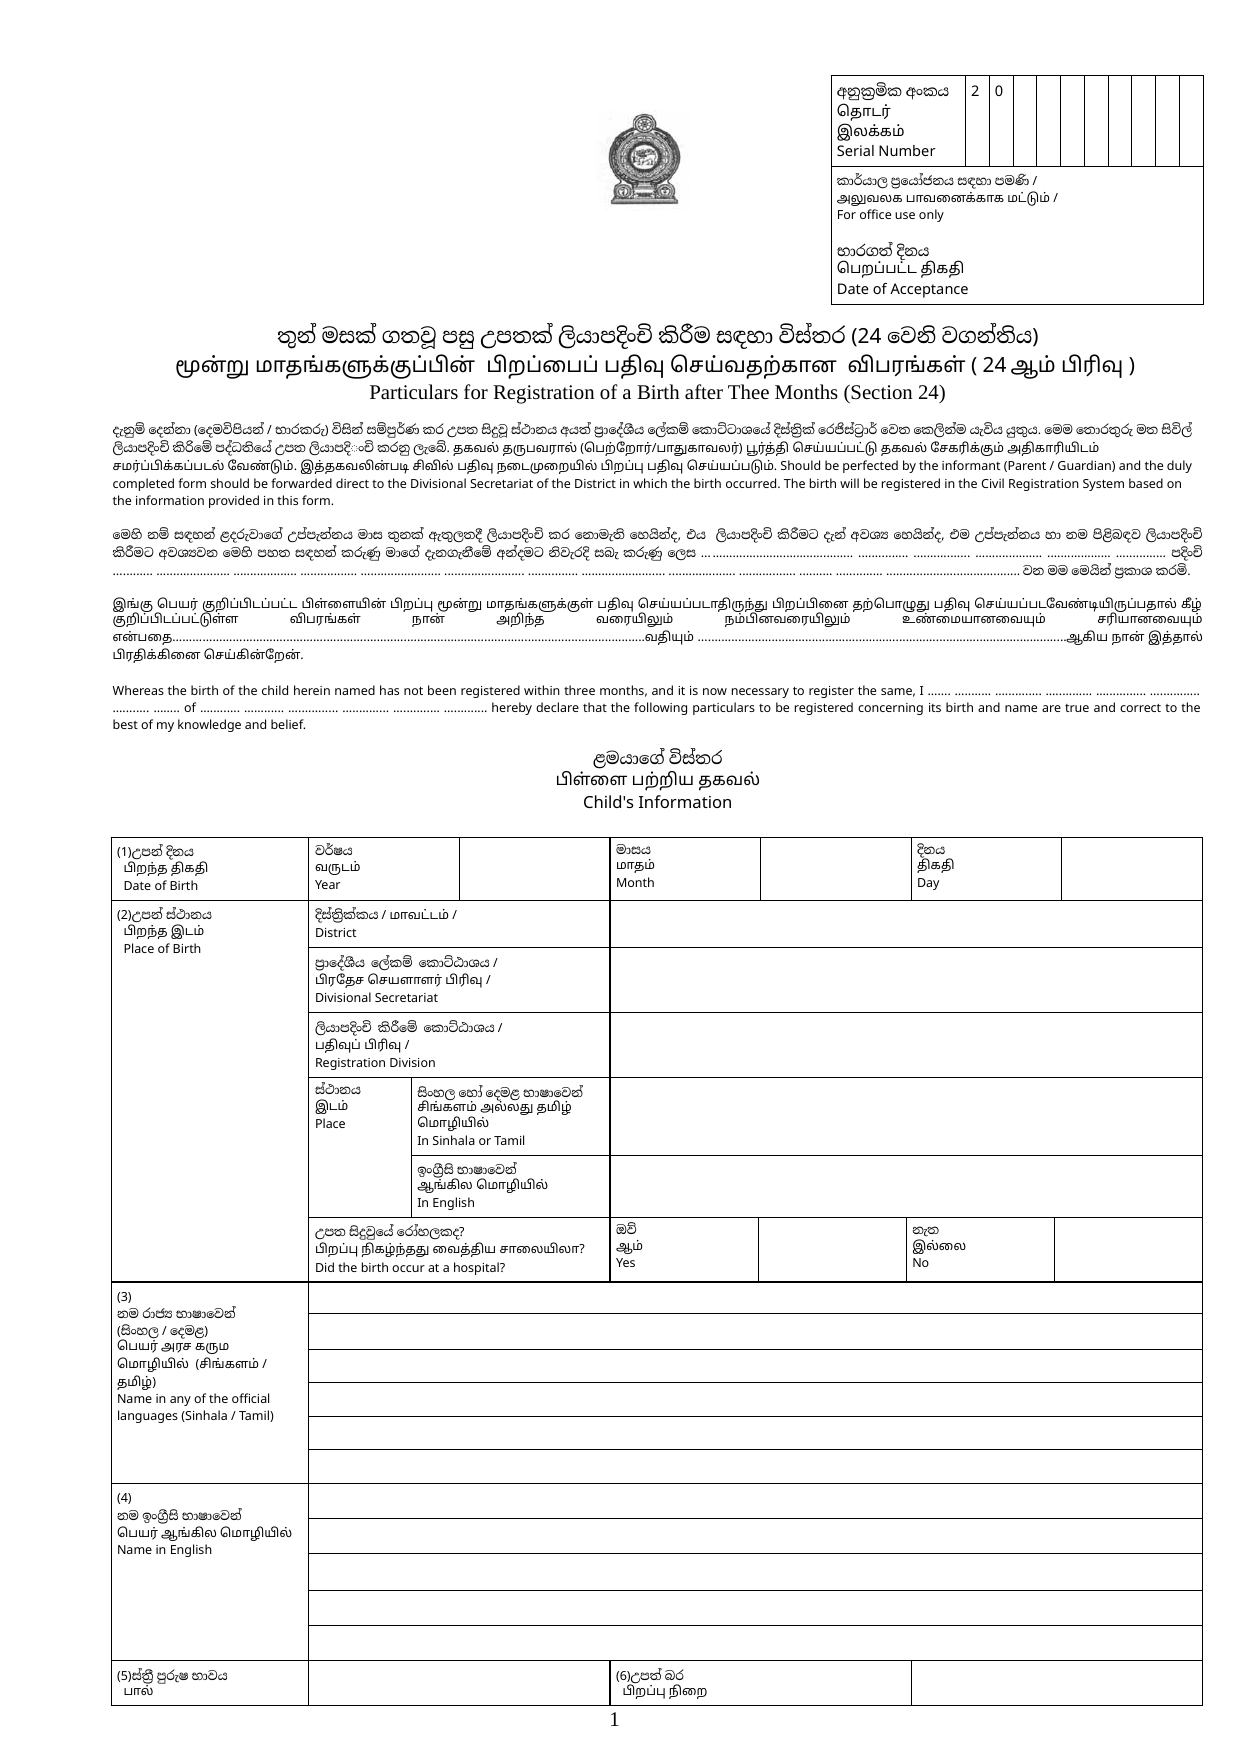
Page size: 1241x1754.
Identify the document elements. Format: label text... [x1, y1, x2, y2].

table_cell [309, 1626, 1202, 1660]
table_header 0 [990, 76, 1013, 166]
table_cell ස්ථානය இடம் Place [309, 1078, 411, 1217]
table_header මාසය மாதம் Month [611, 838, 760, 900]
table_header [1180, 76, 1203, 166]
table_header [1132, 76, 1155, 166]
table_cell [309, 1661, 609, 1705]
text මෙහි නම් සඳහන් ළදරුවාගේ උප්පැන්නය මාස තුනක් ඇතුලතදී ලියාපදිංචි කර නොමැති හෙයින්ද, එය ලියාපදිංචි කිරීමට දැන් අවශ්‍ය හෙයින්ද, එම උප්පැන්නය හා නම පිළිබඳව ලියාපදිංචි කිරීමට අවශ්‍යවන මෙහි පහත සඳහන් කරුණු මාගේ දැනගැනීමේ අන්දමට නිවැරදි සබැ කරුණු ලෙස ….......................................... ............... ................. .................... ................... ............... පදිංචි …......... ...................... ................... ................. ........................ ........................ ............... ......................... .................... ................. .......... .............. ........................................ වන මම මෙයින් ප්‍රකාශ කරමි. [112, 526, 1203, 580]
picture [596, 110, 690, 211]
table_cell [112, 1217, 308, 1281]
table_cell [309, 1283, 1202, 1313]
table_cell උපත සිදුවුයේ රෝහලකද? பிறப்பு நிகழ்ந்தது வைத்திய சாலையிலா? Did the birth occur at a hospital? [309, 1218, 609, 1281]
table_cell [759, 1218, 906, 1281]
table_header [1085, 76, 1108, 166]
text பிள்ளை பற்றிய தகவல் [112, 771, 1203, 791]
text இங்கு பெயர் குறிப்பிடப்பட்ட பிள்ளையின் பிறப்பு மூன்று மாதங்களுக்குள் பதிவு செய்யப்படாதிருந்து பிறப்பினை தற்பொழுது பதிவு செய்யப்படவேண்டியிருப்பதால் கீழ் குறிப்பிடப்பட்டுள்ள விபரங்கள் நான் அறிந்த வரையிலும் நம்பினவரையிலும் உண்மையானவையும் சரியானவையும் என்பதை.............................................................................................................................................வதியும் …...........................................................................................................ஆகிய நான் இத்தால் பிரதிக்கினை செய்கின்றேன். [112, 597, 1203, 664]
text ළම‌යාගේ විස්තර [112, 750, 1203, 771]
table_header [1061, 76, 1084, 166]
table_cell ඔව් ஆம் Yes [611, 1218, 758, 1281]
text දැනුම් දෙන්නා (දෙමවිපියන් / භාරකරු) විසින් සම්පුර්ණ කර උපත සිදුවූ ස්ථානය අයත් ප්‍රාදේශීය ලේකම් කොට්ටාශයේ දිස්ත්‍රික් රෙජිස්ට්‍රාර් වෙත කෙලින්ම යැවිය යුතුය. මෙම තොරතුරු මත සිවිල් ලියාපදිංචි කිරිමේ පද්ධතියේ උපත ලියාපදිல்ංචි කරනු ලැබේ. தகவல் தருபவரால் (பெற்றோர்/பாதுகாவலர்) பூர்த்தி செய்யப்பட்டு தகவல் சேகரிக்கும் அதிகாரியிடம் சமர்ப்பிக்கப்படல் வேண்டும். இத்தகவலின்படி சிவில் பதிவு நடைமுறையில் பிறப்பு பதிவு செய்யப்படும். Should be perfected by the informant (Parent / Guardian) and the duly completed form should be forwarded direct to the Divisional Secretariat of the District in which the birth occurred. The birth will be registered in the Civil Registration System based on the information provided in this form. [112, 421, 1203, 509]
table_header [460, 838, 609, 900]
table_cell [611, 948, 1202, 1012]
table_cell [309, 1591, 1202, 1625]
table_cell (3) නම රාජ්‍ය භාෂාවෙන් (සිංහල / දෙමළ) பெயர் அரச கரும மொழியில் (சிங்களம் / தமிழ்) Name in any of the official languages (Sinhala / Tamil) [112, 1283, 308, 1483]
table_cell [331, 166, 831, 304]
table_cell (2)උපන් ස්ථානය பிறந்த இடம் Place of Birth [112, 901, 308, 1154]
table_cell [309, 1350, 1202, 1382]
table_cell සිංහල හෝ දෙමළ භාෂාවෙන් சிங்களம் அல்லது தமிழ் மொழியில் In Sinhala or Tamil [412, 1078, 609, 1154]
table_cell [309, 1450, 1202, 1483]
table_cell (5)ස්ත්‍රී පුරුෂ භාවය பால் [112, 1661, 308, 1705]
table_header [761, 838, 911, 900]
table_cell [309, 1383, 1202, 1416]
table_header [1062, 838, 1202, 900]
table_header [331, 75, 831, 166]
table_header [1109, 76, 1131, 166]
table_cell [309, 1484, 1202, 1518]
table_cell [611, 901, 1202, 947]
table_cell [309, 1554, 1202, 1590]
table_cell ප්‍රාදේශීය ලේකම් කොට්ඨාශය / பிரதேச செயளாளர் பிரிவு / Divisional Secretariat [309, 948, 609, 1012]
table_cell [309, 1519, 1202, 1553]
table_cell [112, 1155, 308, 1217]
text Particulars for Registration of a Birth after Thee Months (Section 24) [112, 380, 1203, 404]
text மூன்று மாதங்களுக்குப்பின் பிறப்பைப் பதிவு செய்வதற்கான விபரங்கள் ( 24ஆம் பிரிவு ) [112, 350, 1203, 380]
table_header 2 [966, 76, 989, 166]
table_cell [309, 1314, 1202, 1348]
table_header [1156, 76, 1179, 166]
table_cell ඉංග්‍රීසි භාෂාවෙන් ஆங்கில மொழியில் In English [412, 1156, 609, 1217]
table_header [1037, 76, 1060, 166]
table_header වර්ෂය வருடம் Year [309, 838, 459, 900]
table_cell [611, 1078, 1202, 1154]
table_cell (4) නම ඉංග්‍රීසි භාෂාවෙන් பெயர் ஆங்கில மொழியில் Name in English [112, 1484, 308, 1660]
table_cell [912, 1661, 1202, 1705]
table_cell දිස්ත්‍රික්කය / மாவட்டம் / District [309, 901, 609, 947]
table_cell ලියාපදිංචි කිරීමේ කොට්ඨාශය / பதிவுப் பிரிவு / Registration Division [309, 1013, 609, 1077]
table_header අනුක්‍රමික අංකය தொடர் இலக்கம் Serial Number [832, 76, 965, 166]
table_header [1014, 76, 1036, 166]
text Whereas the birth of the child herein named has not been registered within three months, and it is now necessary to register the same, I ….... …........ …........... …........... …............ …............ …........ …..... of …......... …......... …............ …........... …........... ….......... hereby declare that the following particulars to be registered concerning its birth and name are true and correct to the best of my knowledge and belief. [112, 682, 1203, 733]
table_cell [611, 1156, 1202, 1217]
text Child's Information [112, 791, 1203, 814]
text තුන් මසක් ගතවූ පසු උපතක් ලියාපදිංචි කිරීම සඳහා විස්තර (24 වෙනි වගන්තිය) [112, 321, 1203, 350]
table_cell [309, 1417, 1202, 1449]
table_cell කාර්යාල ප්‍රයෝජනය සඳහා පමණි / அலுவலக பாவனைக்காக மட்டும் / For office use only භාරගත් දිනය பெறப்பட்ட திகதி Date of Acceptance [832, 167, 1203, 304]
table_header දිනය திகதி Day [912, 838, 1061, 900]
table_cell නැත இல்லை No [907, 1218, 1054, 1281]
table_header (1)උපන් දිනය பிறந்த திகதி Date of Birth [112, 838, 308, 900]
table_cell (6)උපත් බර பிறப்பு நிறை [611, 1661, 911, 1705]
table_cell [1055, 1218, 1202, 1281]
table_cell [611, 1013, 1202, 1077]
